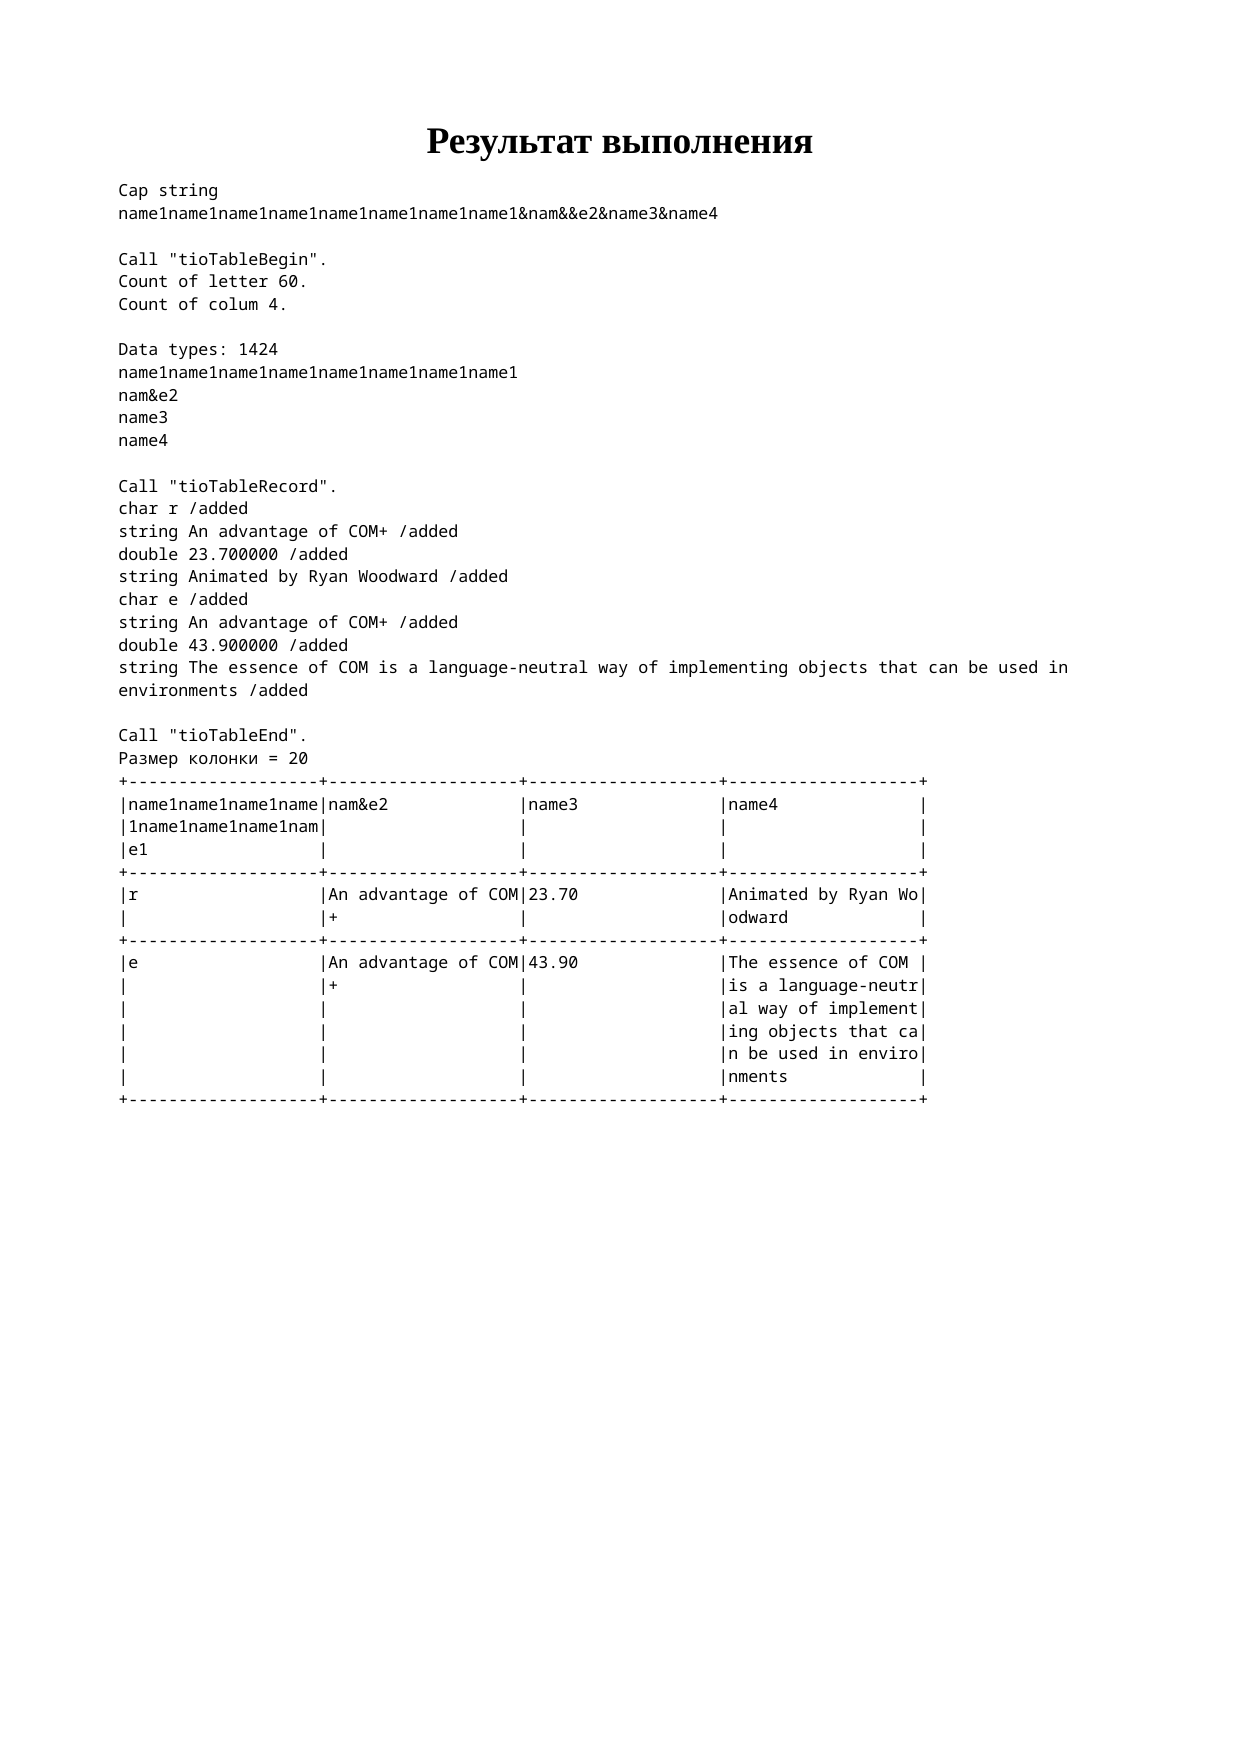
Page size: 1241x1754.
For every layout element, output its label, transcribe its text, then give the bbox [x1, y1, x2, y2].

text Data types: 1424 [118, 338, 1122, 361]
text +-------------------+-------------------+-------------------+-------------------+ [118, 860, 1122, 883]
text Размер колонки = 20 [118, 747, 1122, 769]
text +-------------------+-------------------+-------------------+-------------------+ [118, 928, 1122, 951]
text Cap string [118, 179, 1122, 202]
text char e /added [118, 588, 1122, 610]
text | |+ | |is a language-neutr| [118, 974, 1122, 996]
text |1name1name1name1nam| | | | [118, 815, 1122, 837]
text Call "tioTableBegin". [118, 247, 1122, 270]
text |name1name1name1name|nam&e2 |name3 |name4 | [118, 792, 1122, 815]
text Count of colum 4. [118, 292, 1122, 315]
text |e1 | | | | [118, 837, 1122, 860]
text | | | |n be used in enviro| [118, 1042, 1122, 1064]
text double 43.900000 /added [118, 633, 1122, 656]
text +-------------------+-------------------+-------------------+-------------------+ [118, 1087, 1122, 1110]
text name3 [118, 406, 1122, 429]
text | |+ | |odward | [118, 906, 1122, 928]
text | | | |al way of implement| [118, 996, 1122, 1019]
text string Animated by Ryan Woodward /added [118, 565, 1122, 588]
text nam&e2 [118, 383, 1122, 406]
text +-------------------+-------------------+-------------------+-------------------+ [118, 769, 1122, 792]
text string An advantage of COM+ /added [118, 610, 1122, 633]
text Count of letter 60. [118, 270, 1122, 292]
text string The essence of COM is a language-neutral way of implementing objects that can be used in environments /added [118, 656, 1122, 701]
text string An advantage of COM+ /added [118, 519, 1122, 542]
title Результат выполнения [118, 118, 1122, 161]
text double 23.700000 /added [118, 542, 1122, 565]
text Call "tioTableRecord". [118, 474, 1122, 497]
text name1name1name1name1name1name1name1name1&nam&&e2&name3&name4 [118, 202, 1122, 224]
text | | | |nments | [118, 1064, 1122, 1087]
text | | | |ing objects that ca| [118, 1019, 1122, 1042]
text |e |An advantage of COM|43.90 |The essence of COM | [118, 951, 1122, 974]
text Call "tioTableEnd". [118, 724, 1122, 747]
text name4 [118, 429, 1122, 451]
text name1name1name1name1name1name1name1name1 [118, 361, 1122, 383]
text char r /added [118, 497, 1122, 519]
text |r |An advantage of COM|23.70 |Animated by Ryan Wo| [118, 883, 1122, 906]
